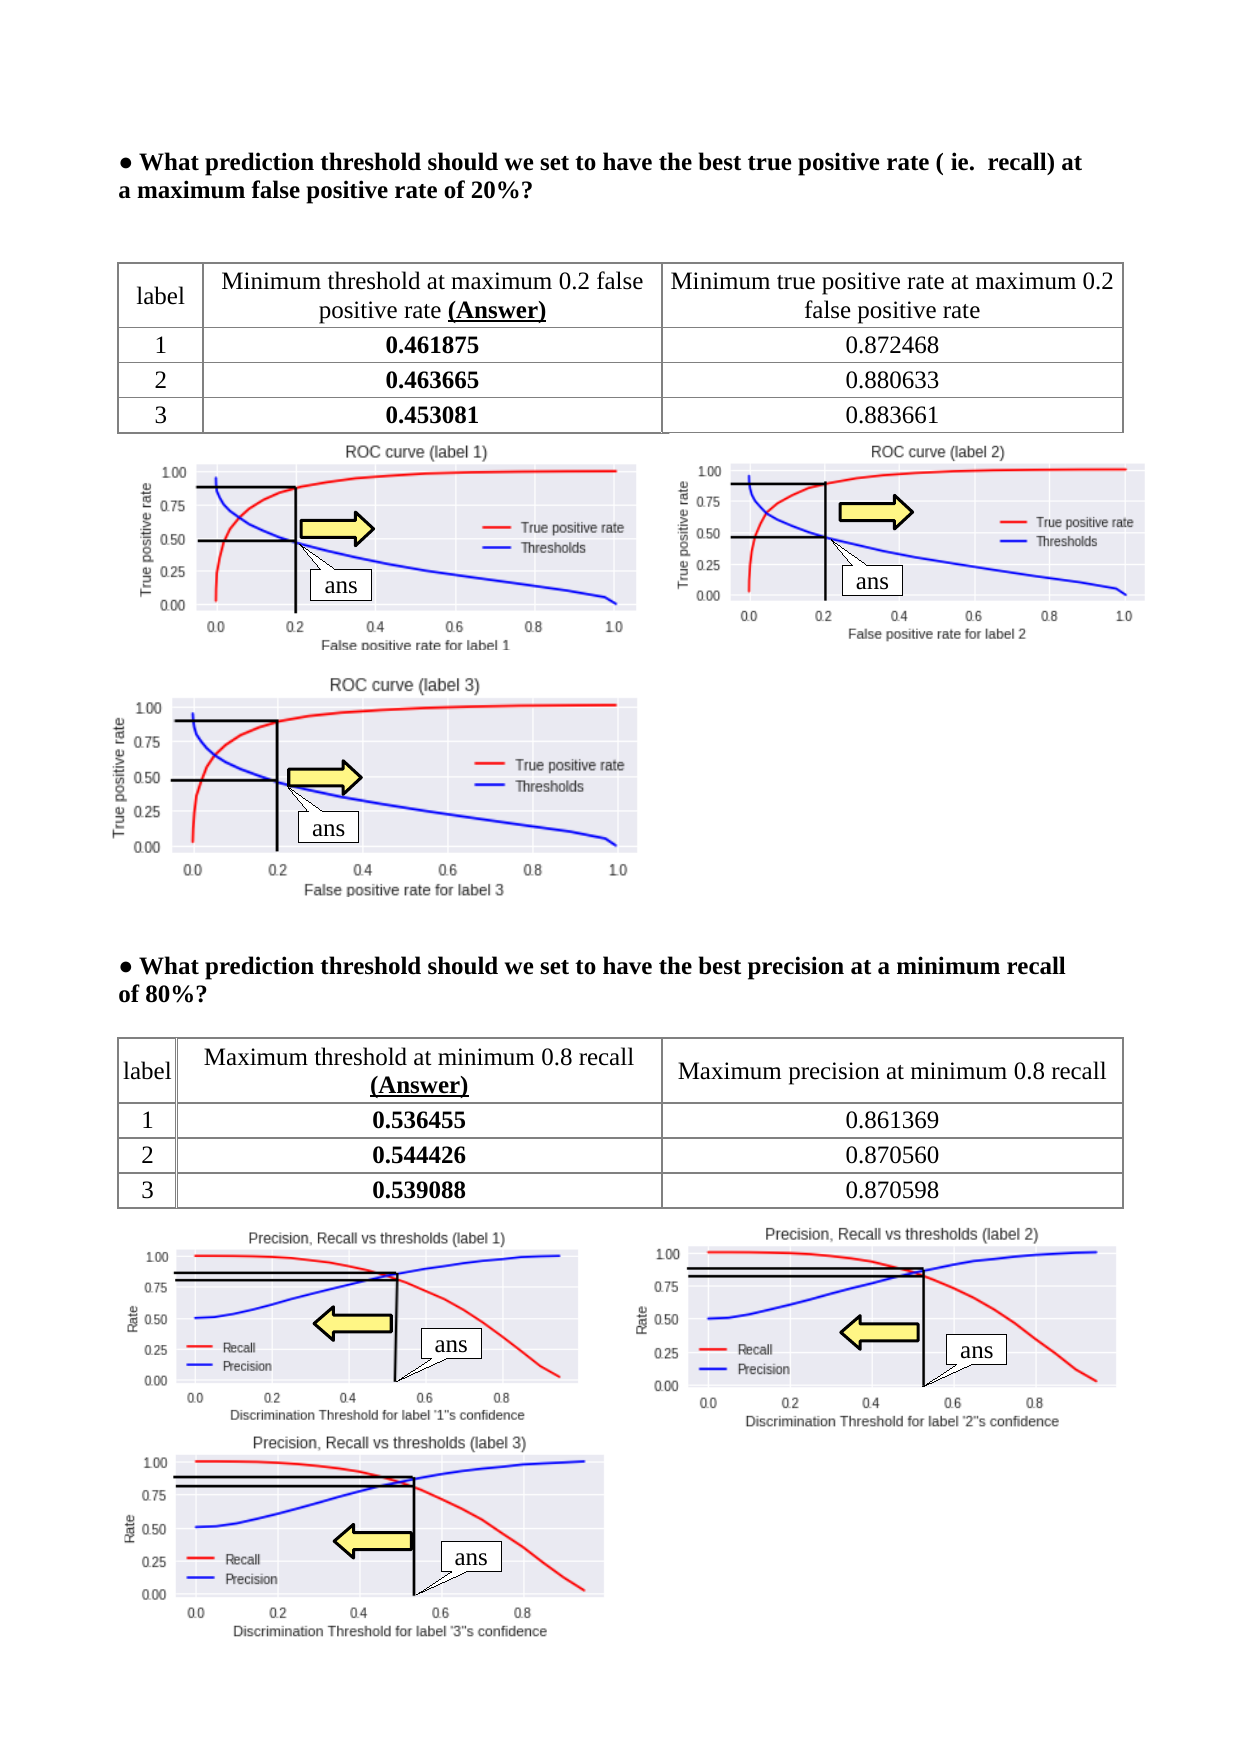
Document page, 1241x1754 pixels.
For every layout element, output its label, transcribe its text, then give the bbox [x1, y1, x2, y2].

table_header Minimum true positive rate at maximum 0.2 false positive rate [663, 264, 1122, 327]
table_cell 0.539088 [178, 1174, 661, 1207]
text ● What prediction threshold should we set to have the best true positive rate (​ ie. ​ recall) at [118, 147, 1122, 176]
table_cell 0.536455 [178, 1104, 661, 1137]
table_cell 0.880633 [663, 363, 1122, 397]
table_cell 0.463665 [204, 363, 661, 397]
table_cell 0.870560 [663, 1139, 1122, 1172]
table_cell 0.861369 [663, 1104, 1122, 1137]
text ● What prediction threshold should we set to have the best precision at a minimum recall [118, 951, 1122, 979]
table_cell 0.870598 [663, 1174, 1122, 1207]
table_cell 0.872468 [663, 328, 1122, 362]
table_cell 1 [119, 328, 202, 362]
table_header label [119, 264, 202, 327]
picture [103, 439, 643, 897]
picture [124, 1225, 608, 1639]
picture [626, 1219, 1124, 1433]
table_cell 1 [119, 1104, 175, 1137]
table_cell 0.453081 [204, 398, 661, 432]
table_cell 2 [119, 1139, 175, 1172]
table_cell 0.544426 [178, 1139, 661, 1172]
table_cell 3 [119, 1174, 175, 1207]
table_header Maximum threshold at minimum 0.8 recall (Answer) [178, 1039, 661, 1102]
table_cell 0.461875 [204, 328, 661, 362]
table_cell 2 [119, 363, 202, 397]
text of 80%? [118, 979, 1122, 1008]
table_header Maximum precision at minimum 0.8 recall [663, 1039, 1122, 1102]
picture [669, 433, 1149, 644]
table_header Minimum threshold at maximum 0.2 false positive rate (Answer) [204, 264, 661, 327]
table_header label [119, 1039, 175, 1102]
table_cell 0.883661 [663, 398, 1122, 432]
text a maximum false positive rate of 20%? [118, 176, 1122, 204]
table_cell 3 [119, 398, 202, 432]
